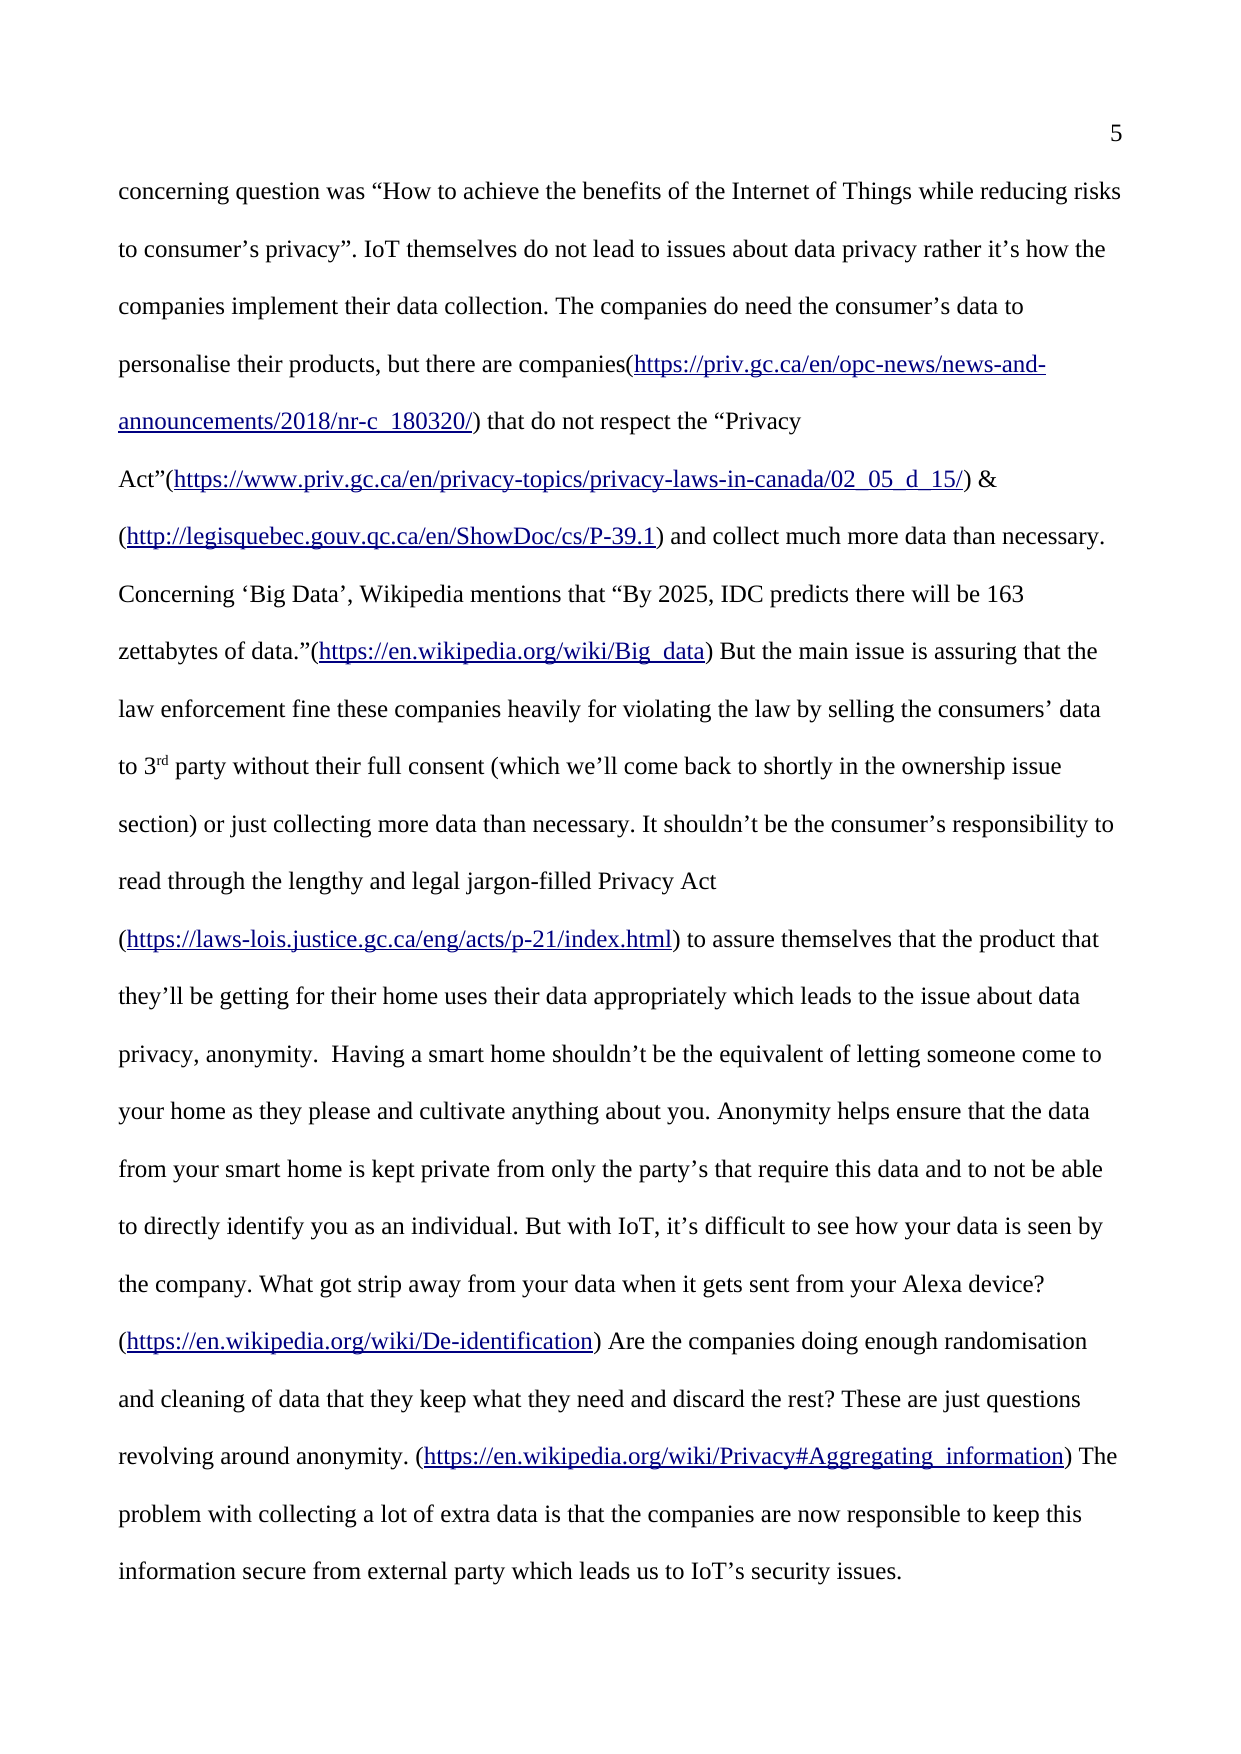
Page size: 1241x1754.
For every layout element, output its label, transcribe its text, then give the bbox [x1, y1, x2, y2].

text concerning question was “How to achieve the benefits of the Internet of Things while reducing risks to consumer’s privacy”. IoT themselves do not lead to issues about data privacy rather it’s how the companies implement their data collection. The companies do need the consumer’s data to personalise their products, but there are companies(https://priv.gc.ca/en/opc-news/news-and-announcements/2018/nr-c_180320/) that do not respect the “Privacy Act”(https://www.priv.gc.ca/en/privacy-topics/privacy-laws-in-canada/02_05_d_15/) & (http://legisquebec.gouv.qc.ca/en/ShowDoc/cs/P-39.1) and collect much more data than necessary. Concerning ‘Big Data’, Wikipedia mentions that “By 2025, IDC predicts there will be 163 zettabytes of data.”(https://en.wikipedia.org/wiki/Big_data) But the main issue is assuring that the law enforcement fine these companies heavily for violating the law by selling the consumers’ data to 3rd party without their full consent (which we’ll come back to shortly in the ownership issue section) or just collecting more data than necessary. It shouldn’t be the consumer’s responsibility to read through the lengthy and legal jargon-filled Privacy Act (https://laws-lois.justice.gc.ca/eng/acts/p-21/index.html) to assure themselves that the product that they’ll be getting for their home uses their data appropriately which leads to the issue about data privacy, anonymity. Having a smart home shouldn’t be the equivalent of letting someone come to your home as they please and cultivate anything about you. Anonymity helps ensure that the data from your smart home is kept private from only the party’s that require this data and to not be able to directly identify you as an individual. But with IoT, it’s difficult to see how your data is seen by the company. What got strip away from your data when it gets sent from your Alexa device?(https://en.wikipedia.org/wiki/De-identification) Are the companies doing enough randomisation and cleaning of data that they keep what they need and discard the rest? These are just questions revolving around anonymity. (https://en.wikipedia.org/wiki/Privacy#Aggregating_information) The problem with collecting a lot of extra data is that the companies are now responsible to keep this information secure from external party which leads us to IoT’s security issues. [118, 176, 1122, 1585]
